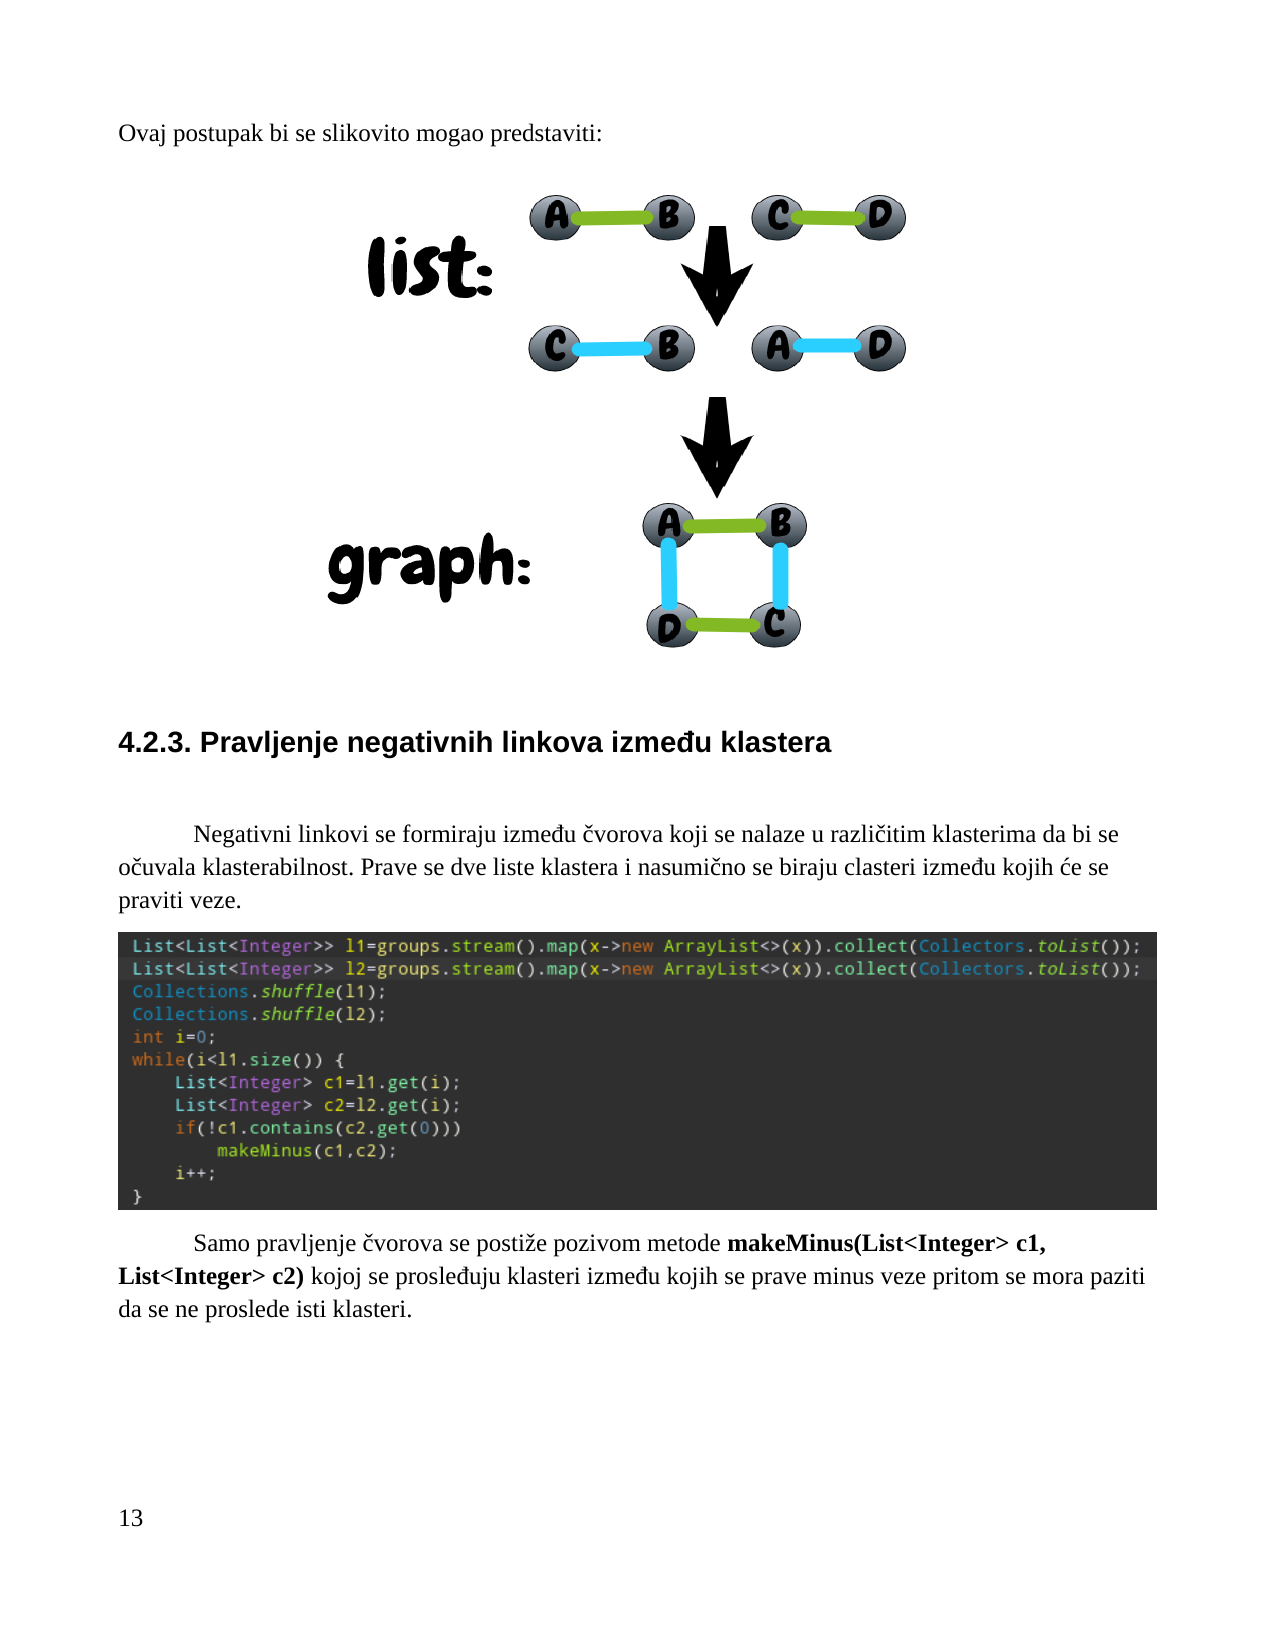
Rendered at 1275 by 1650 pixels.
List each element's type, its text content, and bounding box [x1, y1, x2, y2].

picture [323, 165, 952, 659]
text Negativni linkovi se formiraju između čvorova koji se nalaze u različitim klasterima da bi se očuvala klasterabilnost. Prave se dve liste klastera i nasumično se biraju clasteri između kojih će se praviti veze. [118, 819, 1157, 914]
picture [118, 932, 1157, 1210]
subtitle 4.2.3. Pravljenje negativnih linkova između klastera [118, 725, 1157, 759]
text Ovaj postupak bi se slikovito mogao predstaviti: [118, 118, 1157, 147]
text Samo pravljenje čvorova se postiže pozivom metode makeMinus(List<Integer> c1, List<Integer> c2) kojoj se prosleđuju klasteri između kojih se prave minus veze pritom se mora paziti da se ne proslede isti klasteri. [118, 1228, 1157, 1323]
